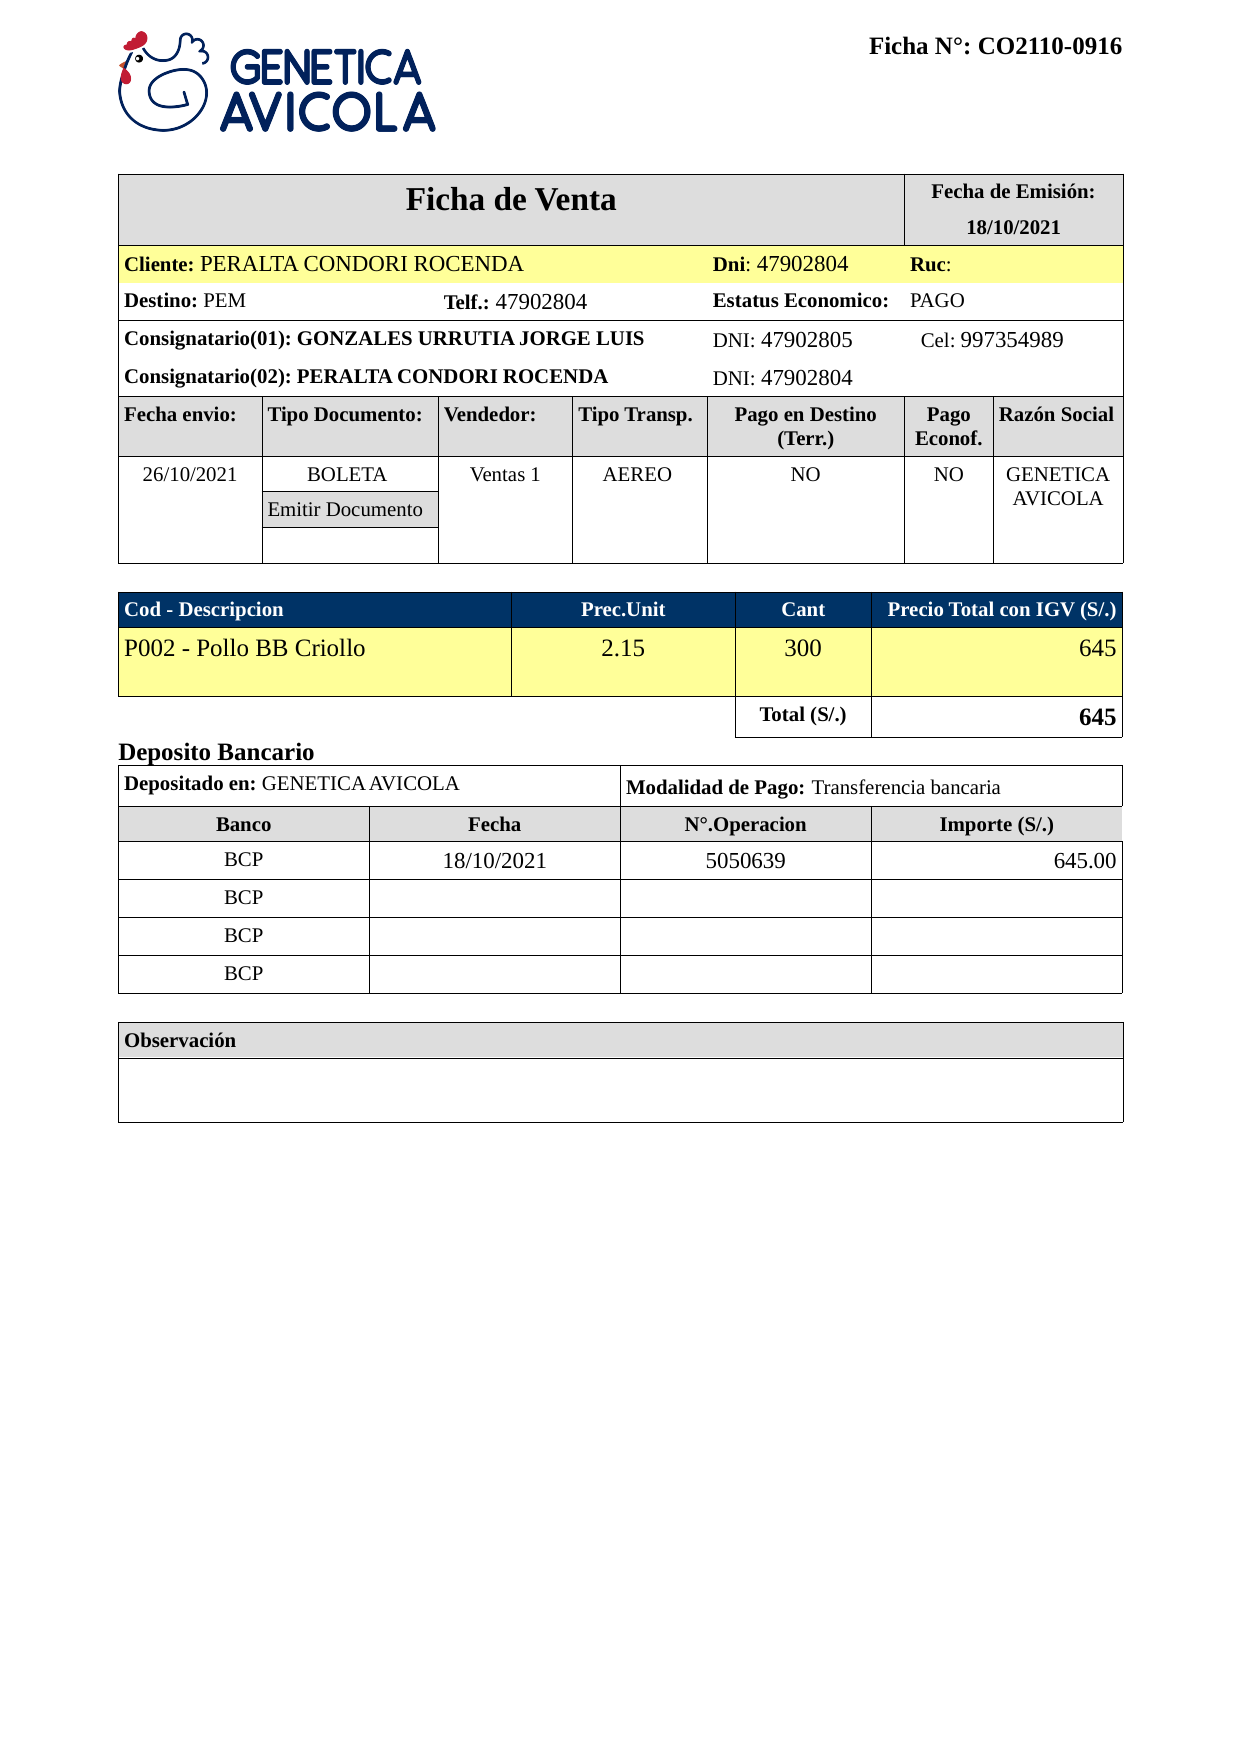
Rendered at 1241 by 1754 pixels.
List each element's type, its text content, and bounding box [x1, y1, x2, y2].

table_cell Vendedor: [439, 397, 572, 456]
table_cell Destino: PEM [119, 283, 438, 320]
table_header Fecha de Emisión: [905, 175, 1123, 209]
table_cell Tipo Transp. [573, 397, 707, 456]
table_cell [872, 880, 1122, 917]
table_cell Importe (S/.) [872, 807, 1122, 841]
table_cell 18/10/2021 [370, 842, 620, 879]
table_header Cant [736, 593, 871, 627]
table_cell DNI: 47902805 [707, 321, 915, 358]
table_cell DNI: 47902804 [707, 358, 1123, 396]
table_cell [621, 918, 871, 955]
table_header Precio Total con IGV (S/.) [872, 593, 1122, 627]
table_cell Cliente: PERALTA CONDORI ROCENDA [119, 246, 707, 283]
table_cell NO [905, 457, 993, 563]
table_cell BCP [119, 842, 369, 879]
table_cell 2.15 [512, 628, 735, 696]
table_cell Cel: 997354989 [915, 321, 1123, 358]
table_cell [118, 697, 511, 737]
table_cell [119, 1059, 1123, 1122]
table_cell N°.Operacion [621, 807, 871, 841]
table_cell 5050639 [621, 842, 871, 879]
table_cell Ruc: [904, 246, 1123, 283]
table_cell Pago en Destino (Terr.) [708, 397, 904, 456]
table_cell BCP [119, 880, 369, 917]
table_cell Telf.: 47902804 [438, 283, 707, 320]
table_cell Estatus Economico: [707, 283, 904, 320]
table_cell Dni: 47902804 [707, 246, 904, 283]
text Deposito Bancario [118, 737, 1122, 765]
table_cell Consignatario(02): PERALTA CONDORI ROCENDA [119, 358, 707, 396]
table_cell [621, 880, 871, 917]
table_cell BCP [119, 918, 369, 955]
table_cell Consignatario(01): GONZALES URRUTIA JORGE LUIS [119, 321, 707, 358]
table_cell 26/10/2021 [119, 457, 262, 563]
table_cell [511, 697, 735, 737]
table_cell AEREO [573, 457, 707, 563]
table_cell Razón Social [994, 397, 1123, 456]
table_cell Total (S/.) [736, 697, 871, 737]
table_cell [263, 528, 438, 563]
table_cell [621, 956, 871, 993]
table_cell Tipo Documento: [263, 397, 438, 456]
table_cell [872, 956, 1122, 993]
table_cell P002 - Pollo BB Criollo [119, 628, 511, 696]
table_cell 18/10/2021 [905, 209, 1123, 245]
table_header Cod - Descripcion [119, 593, 511, 627]
table_header Depositado en: GENETICA AVICOLA [119, 766, 620, 806]
table_header Prec.Unit [512, 593, 735, 627]
table_cell [370, 956, 620, 993]
table_cell BCP [119, 956, 369, 993]
table_cell PAGO [904, 283, 1123, 320]
picture [118, 31, 436, 132]
table_header Ficha de Venta [119, 175, 904, 245]
table_cell Pago Econof. [905, 397, 993, 456]
table_cell 645.00 [872, 842, 1122, 879]
table_cell 645 [872, 697, 1122, 737]
table_cell Fecha [370, 807, 620, 841]
table_cell 300 [736, 628, 871, 696]
table_header Observación [119, 1023, 1123, 1057]
table_cell Ventas 1 [439, 457, 572, 563]
table_cell Emitir Documento [263, 492, 438, 527]
table_cell BOLETA [263, 457, 438, 491]
table_cell NO [708, 457, 904, 563]
table_cell Fecha envio: [119, 397, 262, 456]
table_cell [370, 918, 620, 955]
table_cell [872, 918, 1122, 955]
table_header Modalidad de Pago: Transferencia bancaria [621, 766, 1122, 806]
table_cell GENETICA AVICOLA [994, 457, 1123, 563]
table_cell Banco [119, 807, 369, 841]
table_cell [370, 880, 620, 917]
table_cell 645 [872, 628, 1122, 696]
